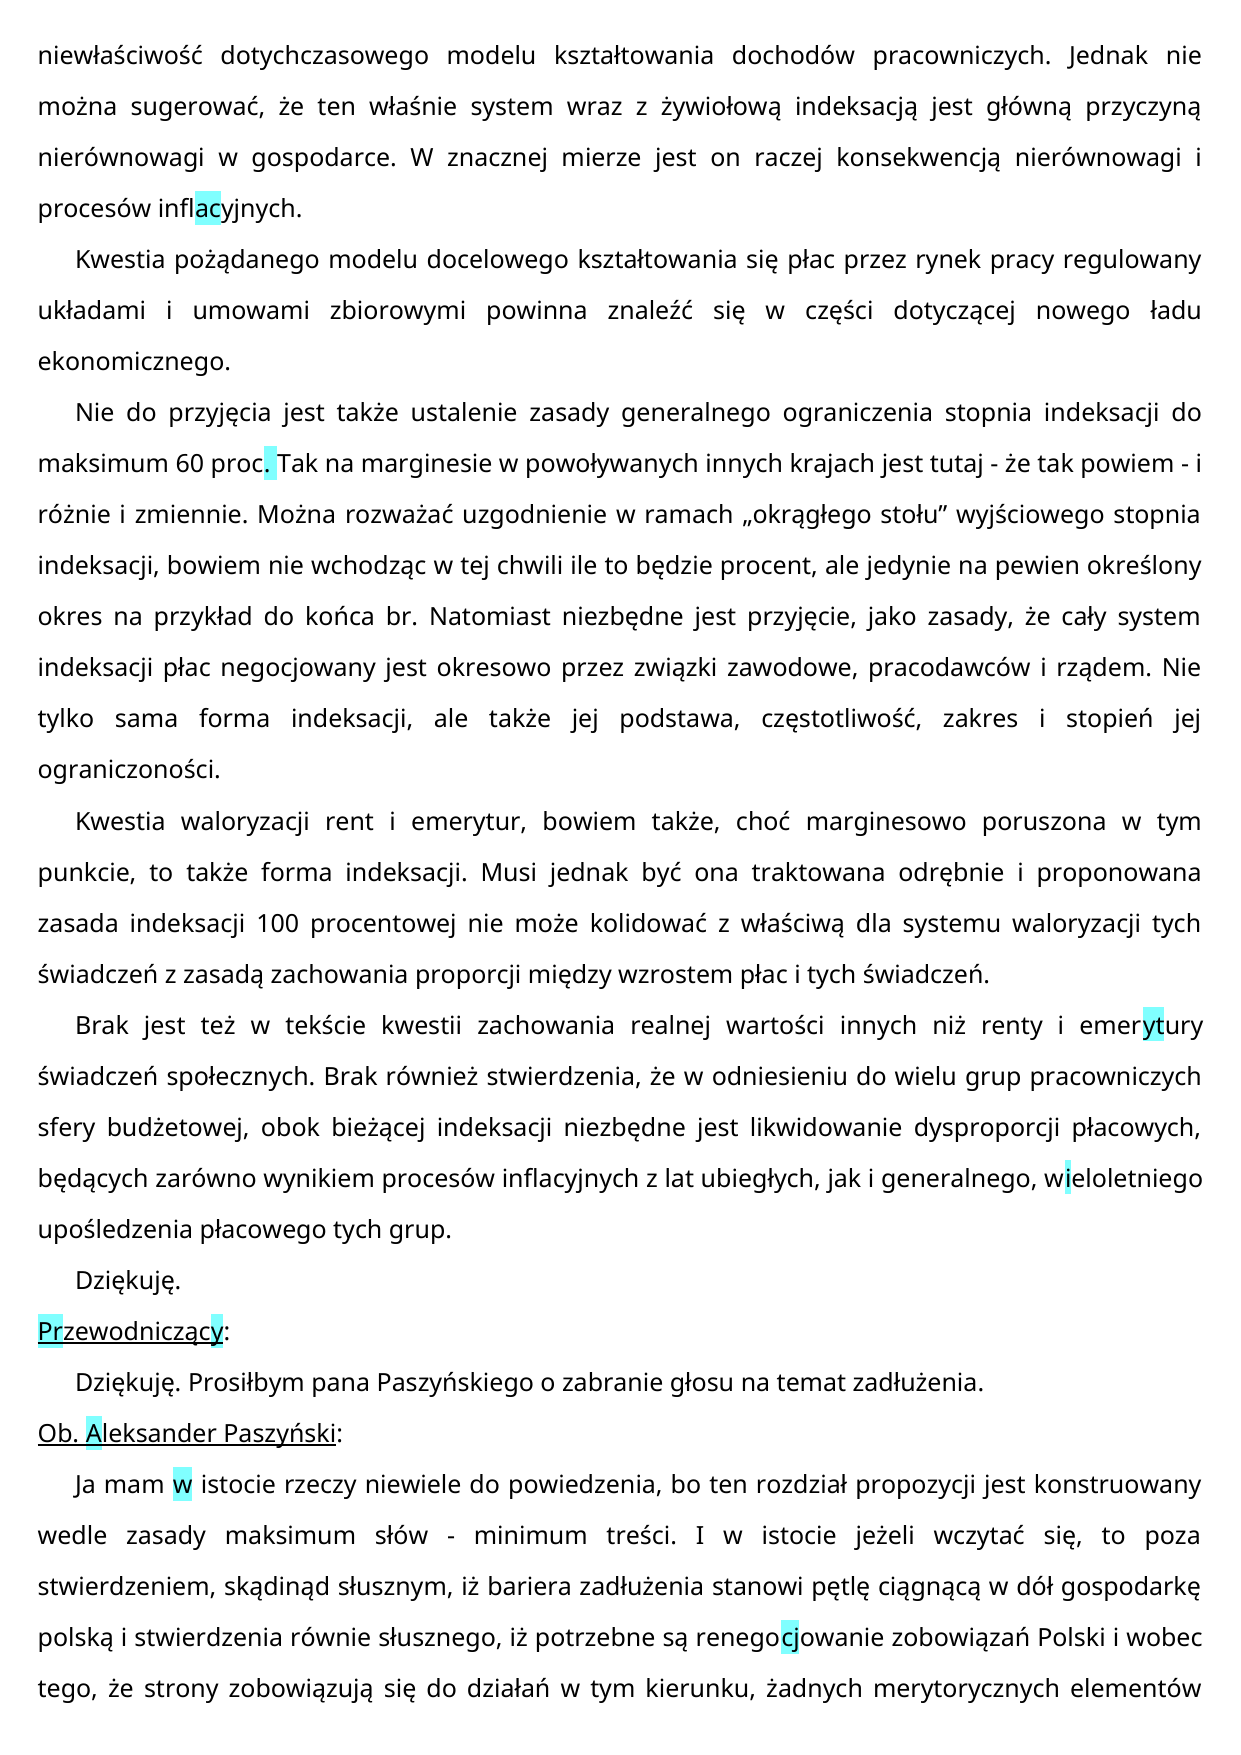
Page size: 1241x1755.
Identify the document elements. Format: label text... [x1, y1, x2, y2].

text Dziękuję. Prosiłbym pana Paszyńskiego o zabranie głosu na temat zadłużenia. [37, 1364, 1203, 1399]
text Dziękuję. [37, 1262, 1203, 1297]
text niewłaściwość dotychczasowego modelu kształtowania dochodów pracowniczych. Jednak nie można sugerować, że ten właśnie system wraz z żywiołową indeksacją jest główną przyczyną nierównowagi w gospodarce. W znacznej mierze jest on raczej konsekwencją nierównowagi i procesów inflacyjnych. [37, 37, 1203, 225]
text Kwestia pożądanego modelu docelowego kształtowania się płac przez rynek pracy regulowany układami i umowami zbiorowymi powinna znaleźć się w części dotyczącej nowego ładu ekonomicznego. [37, 242, 1203, 378]
text Nie do przyjęcia jest także ustalenie zasady generalnego ograniczenia stopnia indeksacji do maksimum 60 proc. Tak na marginesie w powoływanych innych krajach jest tutaj - że tak powiem - i różnie i zmiennie. Można rozważać uzgodnienie w ramach „okrągłego stołu” wyjściowego stopnia indeksacji, bowiem nie wchodząc w tej chwili ile to będzie procent, ale jedynie na pewien określony okres na przykład do końca br. Natomiast niezbędne jest przyjęcie, jako zasady, że cały system indeksacji płac negocjowany jest okresowo przez związki zawodowe, pracodawców i rządem. Nie tylko sama forma indeksacji, ale także jej podstawa, częstotliwość, zakres i stopień jej ograniczoności. [37, 395, 1203, 786]
text Kwestia waloryzacji rent i emerytur, bowiem także, choć marginesowo poruszona w tym punkcie, to także forma indeksacji. Musi jednak być ona traktowana odrębnie i proponowana zasada indeksacji 100 procentowej nie może kolidować z właściwą dla systemu waloryzacji tych świadczeń z zasadą zachowania proporcji między wzrostem płac i tych świadczeń. [37, 803, 1203, 990]
subtitle Przewodniczący: [37, 1313, 1203, 1348]
text Ob. Aleksander Paszyński: [37, 1416, 1203, 1450]
text Ja mam w istocie rzeczy niewiele do powiedzenia, bo ten rozdział propozycji jest konstruowany wedle zasady maksimum słów - minimum treści. I w istocie jeżeli wczytać się, to poza stwierdzeniem, skądinąd słusznym, iż bariera zadłużenia stanowi pętlę ciągnącą w dół gospodarkę polską i stwierdzenia równie słusznego, iż potrzebne są renegocjowanie zobowiązań Polski i wobec tego, że strony zobowiązują się do działań w tym kierunku, żadnych merytorycznych elementów [37, 1467, 1203, 1705]
text Brak jest też w tekście kwestii zachowania realnej wartości innych niż renty i emerytury świadczeń społecznych. Brak również stwierdzenia, że w odniesieniu do wielu grup pracowniczych sfery budżetowej, obok bieżącej indeksacji niezbędne jest likwidowanie dysproporcji płacowych, będących zarówno wynikiem procesów inflacyjnych z lat ubiegłych, jak i generalnego, wieloletniego upośledzenia płacowego tych grup. [37, 1007, 1203, 1246]
